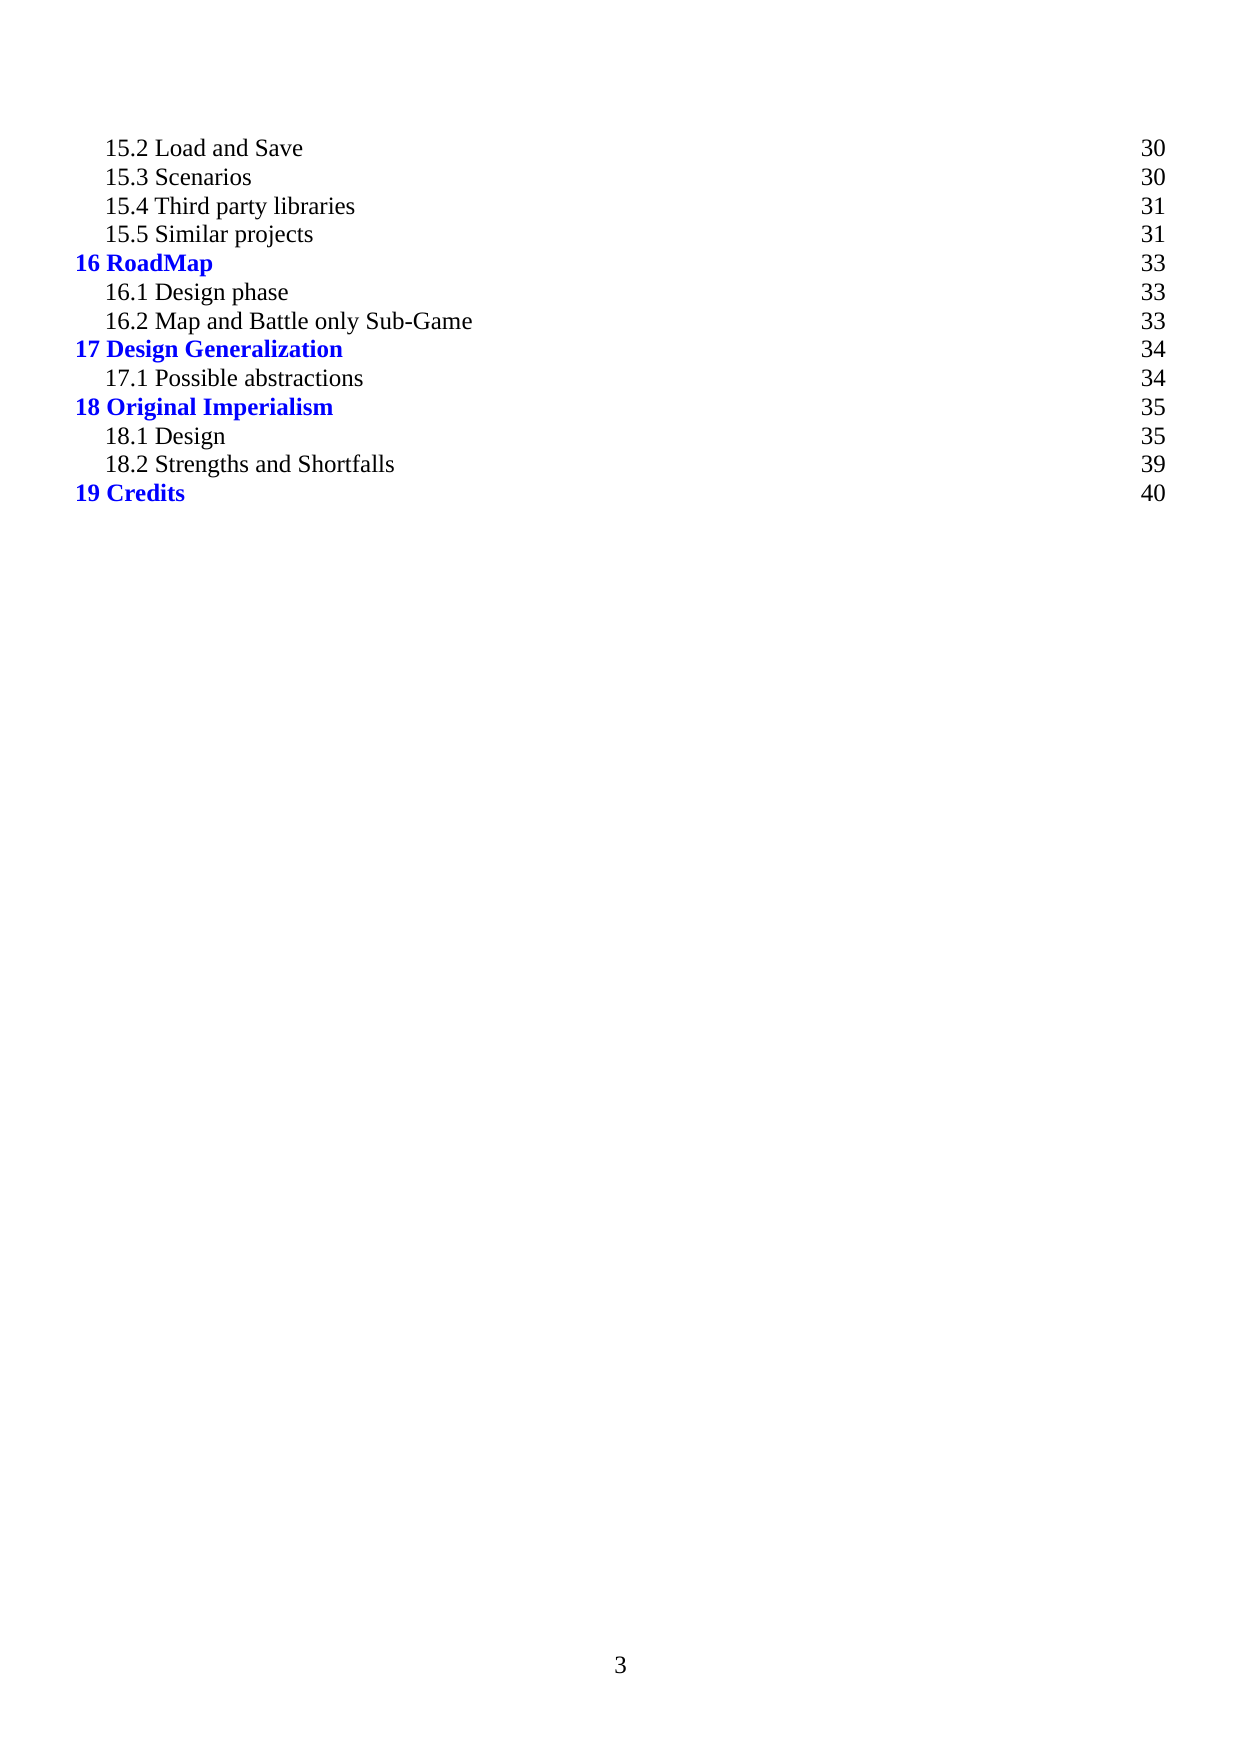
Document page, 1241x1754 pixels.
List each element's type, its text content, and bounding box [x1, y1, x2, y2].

text 18 Original Imperialism 35 [75, 392, 1166, 421]
text 19 Credits 40 [75, 478, 1166, 507]
text 17 Design Generalization 34 [75, 334, 1166, 363]
text 18.2 Strengths and Shortfalls 39 [104, 449, 1166, 478]
text 16.2 Map and Battle only Sub-Game 33 [104, 306, 1166, 334]
text 15.4 Third party libraries 31 [104, 191, 1166, 219]
text 15.2 Load and Save 30 [104, 133, 1166, 162]
text 18.1 Design 35 [104, 421, 1166, 449]
text 15.3 Scenarios 30 [104, 162, 1166, 191]
text 17.1 Possible abstractions 34 [104, 363, 1166, 392]
text 16.1 Design phase 33 [104, 277, 1166, 306]
text 16 RoadMap 33 [75, 248, 1166, 277]
text 15.5 Similar projects 31 [104, 219, 1166, 248]
